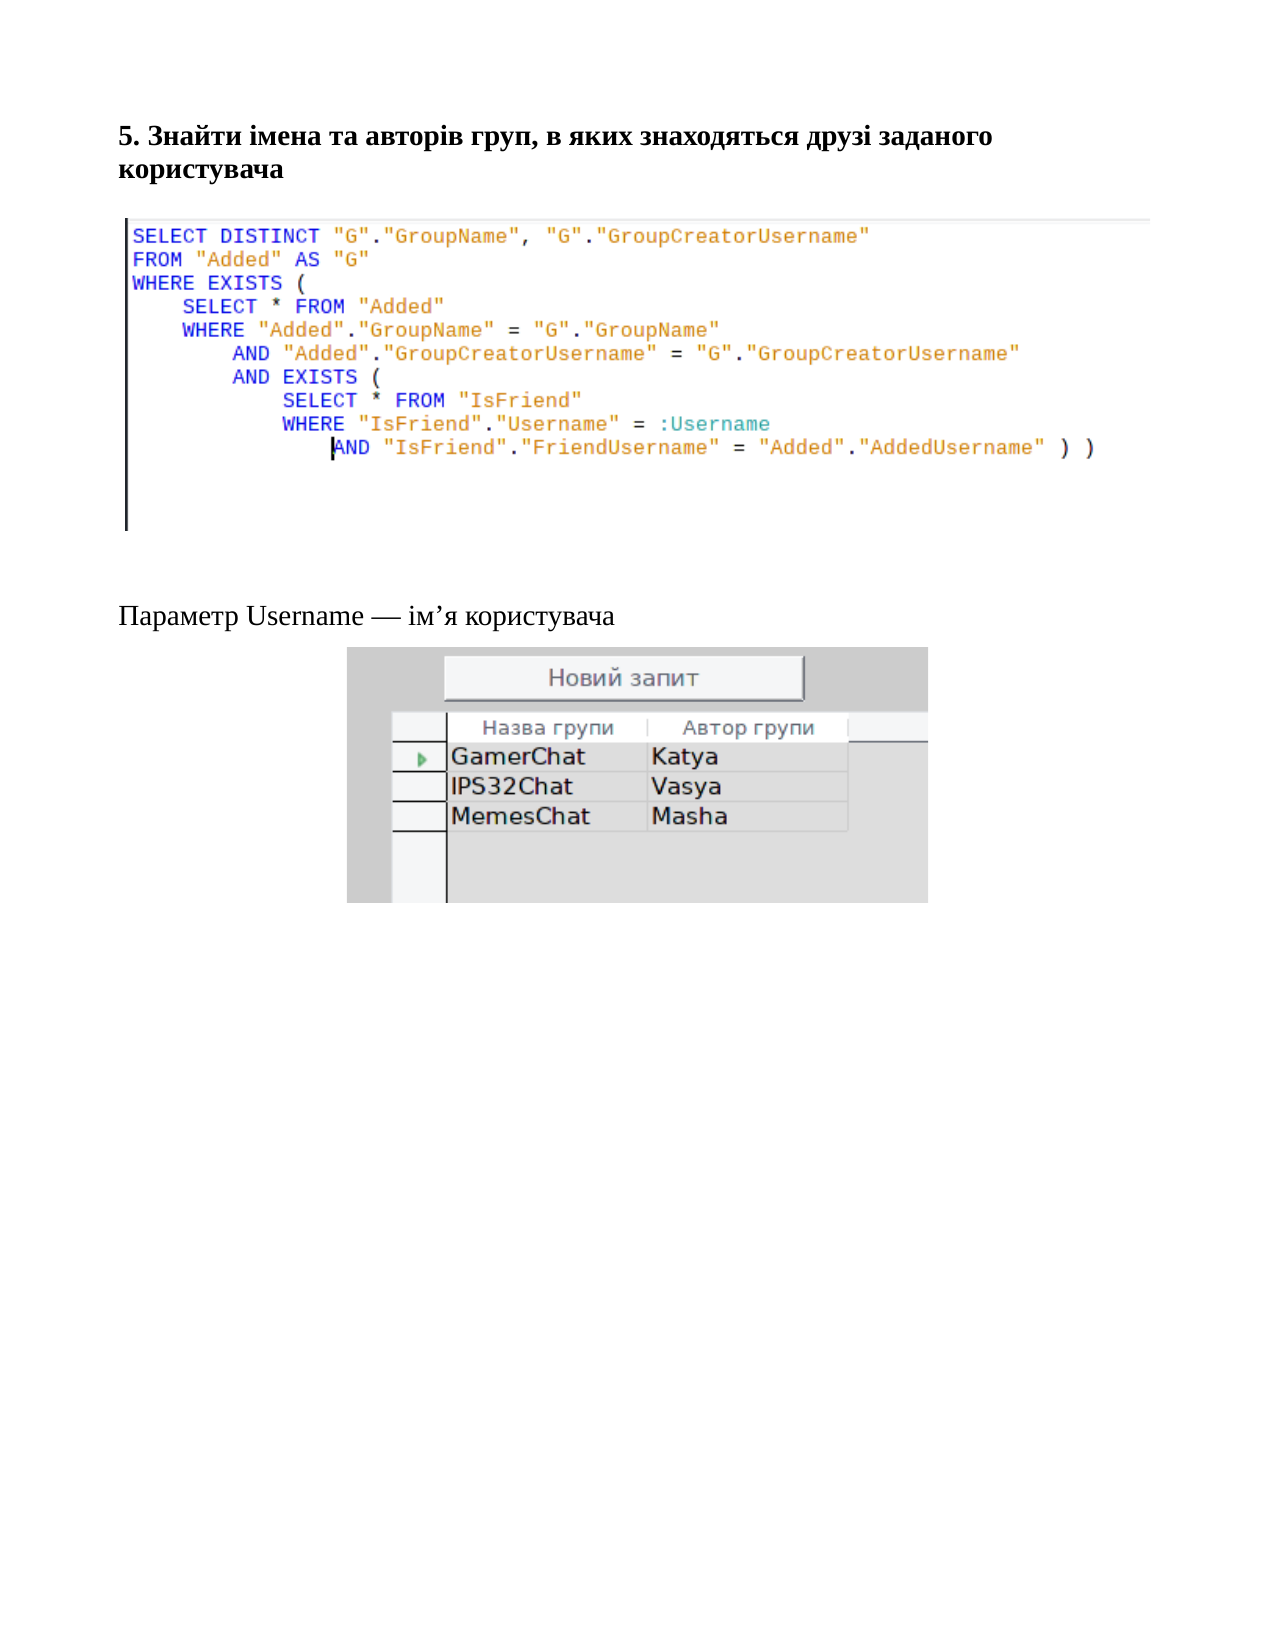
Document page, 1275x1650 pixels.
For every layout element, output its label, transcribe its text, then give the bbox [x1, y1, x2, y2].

text 5. Знайти імена та авторів груп, в яких знаходяться друзі заданого користувача [118, 118, 1157, 185]
text Параметр Username — ім’я користувача [118, 598, 1157, 631]
picture [125, 218, 1150, 531]
picture [346, 647, 929, 903]
